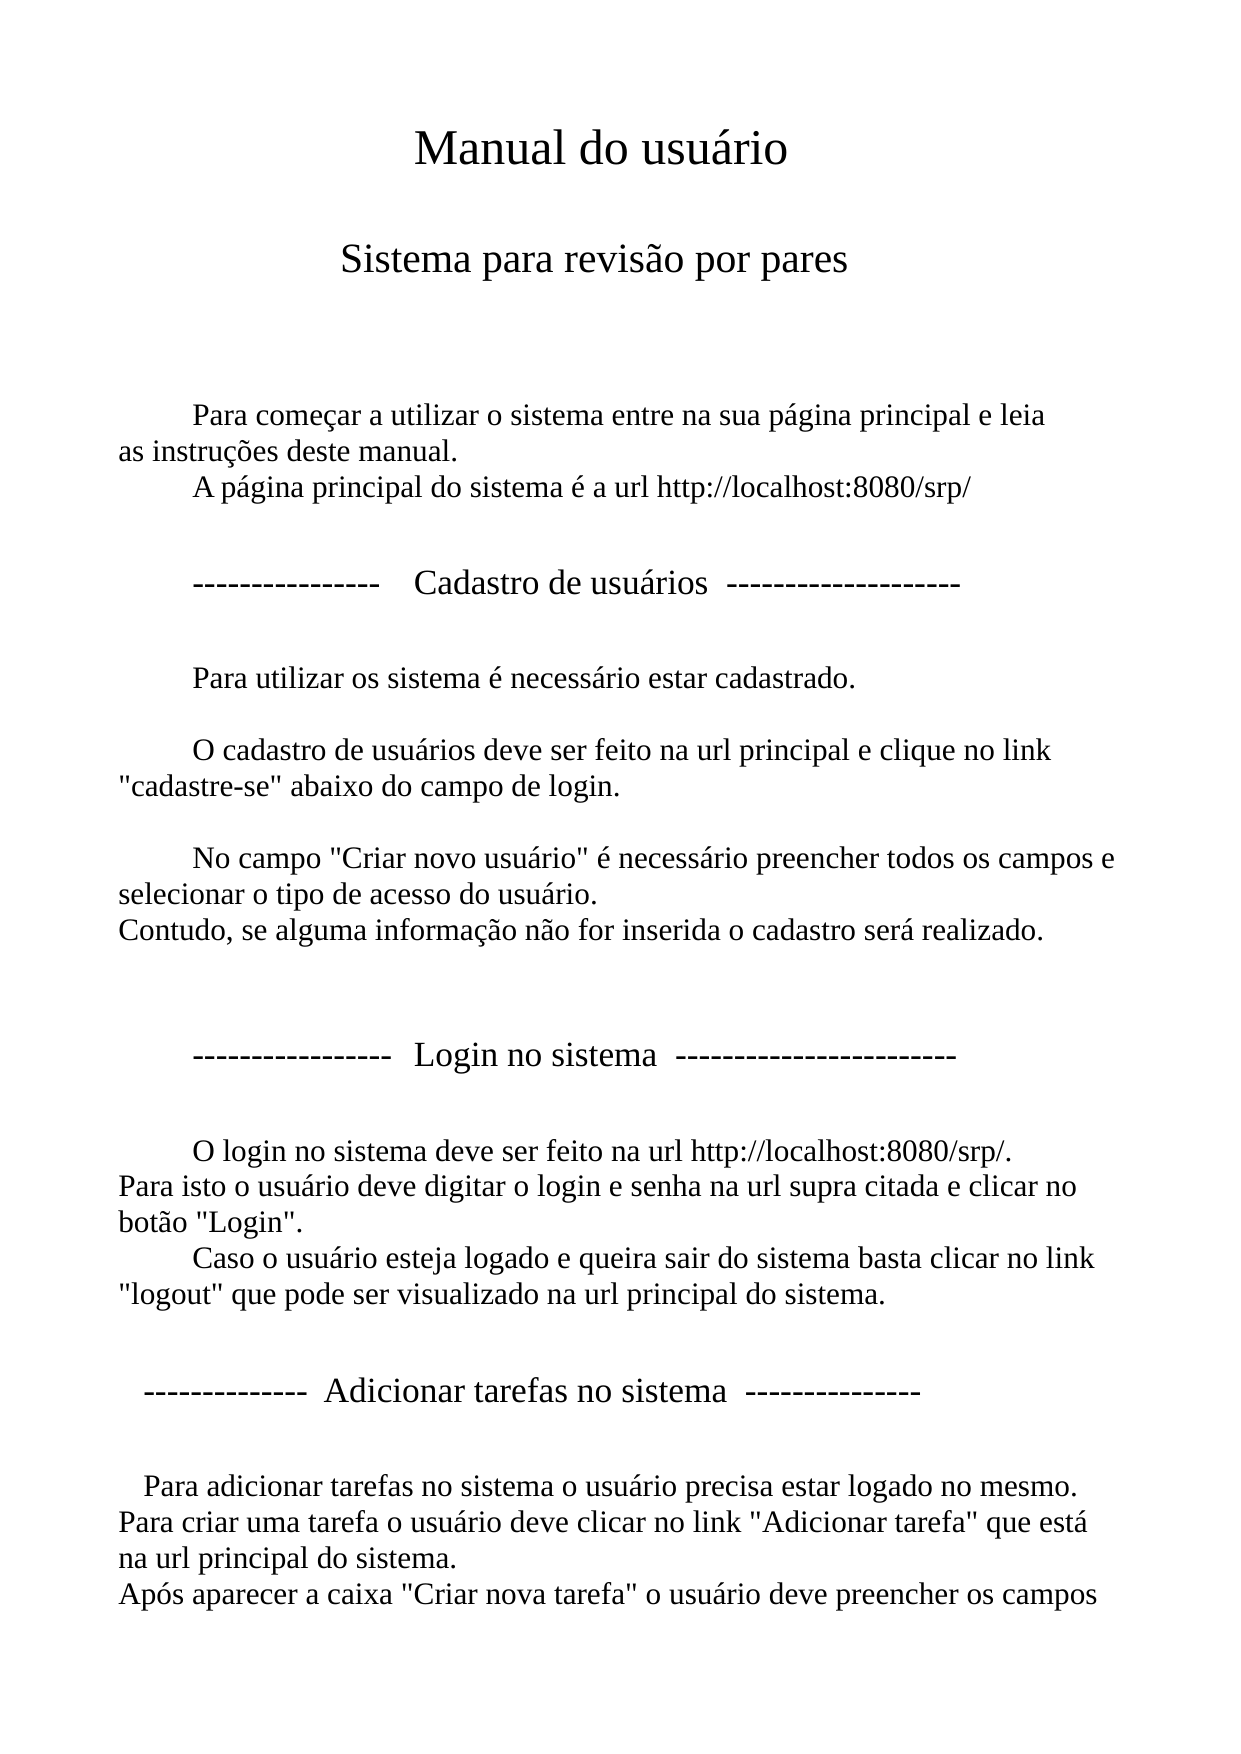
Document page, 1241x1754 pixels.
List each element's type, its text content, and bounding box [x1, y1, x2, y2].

text Para criar uma tarefa o usuário deve clicar no link "Adicionar tarefa" que está [118, 1503, 1122, 1539]
text Caso o usuário esteja logado e queira sair do sistema basta clicar no link [118, 1239, 1122, 1276]
text Para isto o usuário deve digitar o login e senha na url supra citada e clicar no [118, 1168, 1122, 1204]
text "logout" que pode ser visualizado na url principal do sistema. [118, 1276, 1122, 1311]
text as instruções deste manual. [118, 432, 1122, 468]
text -------------- Adicionar tarefas no sistema --------------- [118, 1369, 1122, 1410]
text O login no sistema deve ser feito na url http://localhost:8080/srp/. [118, 1132, 1122, 1168]
text No campo "Criar novo usuário" é necessário preencher todos os campos e [118, 839, 1122, 875]
text ----------------- Login no sistema ------------------------ [118, 1033, 1122, 1074]
text selecionar o tipo de acesso do usuário. [118, 875, 1122, 911]
text ---------------- Cadastro de usuários -------------------- [118, 561, 1122, 602]
text Manual do usuário [118, 118, 1122, 176]
text Contudo, se alguma informação não for inserida o cadastro será realizado. [118, 911, 1122, 947]
text botão "Login". [118, 1204, 1122, 1239]
text Para adicionar tarefas no sistema o usuário precisa estar logado no mesmo. [118, 1467, 1122, 1503]
text "cadastre-se" abaixo do campo de login. [118, 767, 1122, 803]
text O cadastro de usuários deve ser feito na url principal e clique no link [118, 732, 1122, 767]
text Após aparecer a caixa "Criar nova tarefa" o usuário deve preencher os campos [118, 1575, 1122, 1611]
text A página principal do sistema é a url http://localhost:8080/srp/ [118, 468, 1122, 504]
text Para começar a utilizar o sistema entre na sua página principal e leia [118, 396, 1122, 432]
text Para utilizar os sistema é necessário estar cadastrado. [118, 660, 1122, 696]
text na url principal do sistema. [118, 1539, 1122, 1575]
text Sistema para revisão por pares [118, 233, 1122, 281]
